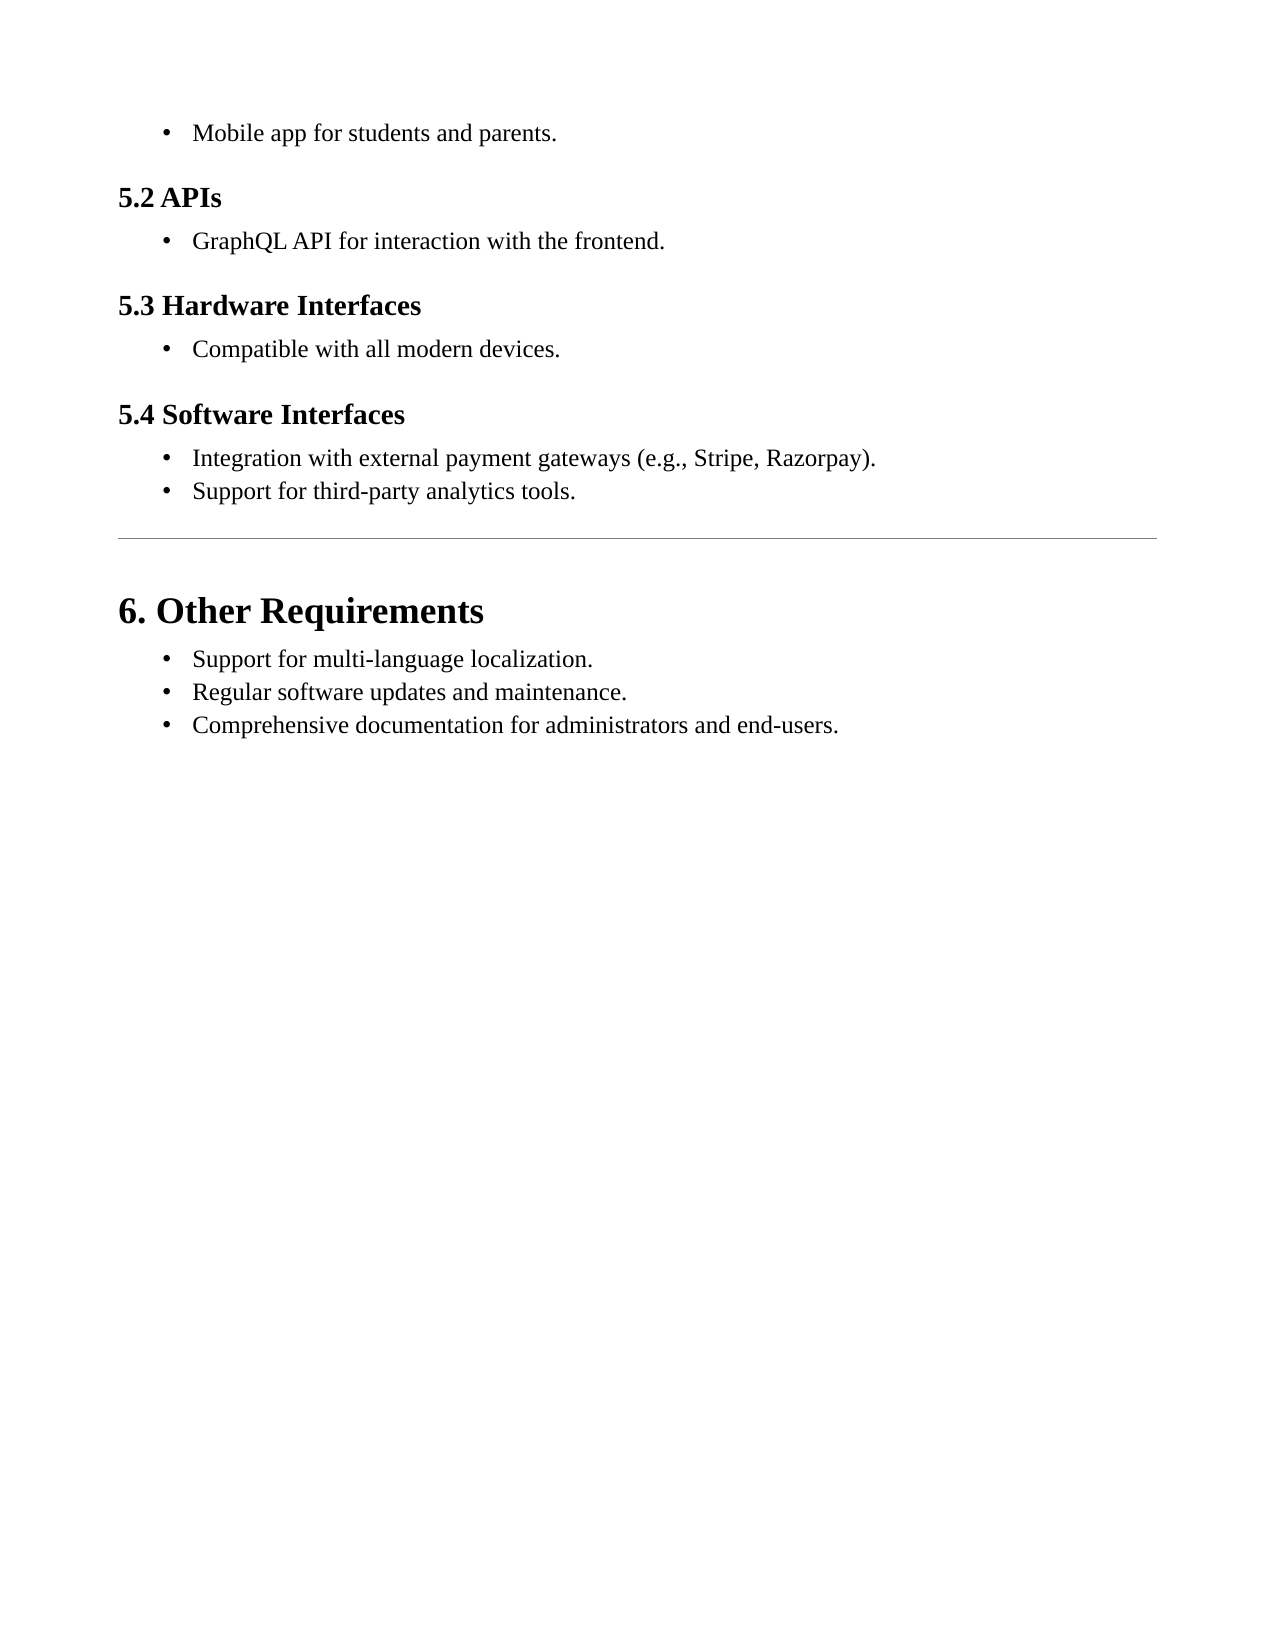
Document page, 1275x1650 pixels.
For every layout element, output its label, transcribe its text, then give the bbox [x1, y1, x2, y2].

subtitle 5.3 Hardware Interfaces [118, 288, 1157, 322]
list GraphQL API for interaction with the frontend. [162, 226, 1157, 255]
subtitle 5.4 Software Interfaces [118, 397, 1157, 430]
list Compatible with all modern devices. [162, 334, 1157, 363]
list Comprehensive documentation for administrators and end-users. [162, 710, 1157, 739]
list Support for third-party analytics tools. [162, 476, 1157, 504]
list Mobile app for students and parents. [162, 118, 1157, 147]
list Regular software updates and maintenance. [162, 677, 1157, 706]
list Integration with external payment gateways (e.g., Stripe, Razorpay). [162, 443, 1157, 472]
list Support for multi-language localization. [162, 644, 1157, 673]
subtitle 5.2 APIs [118, 180, 1157, 214]
subtitle 6. Other Requirements [118, 588, 1157, 632]
